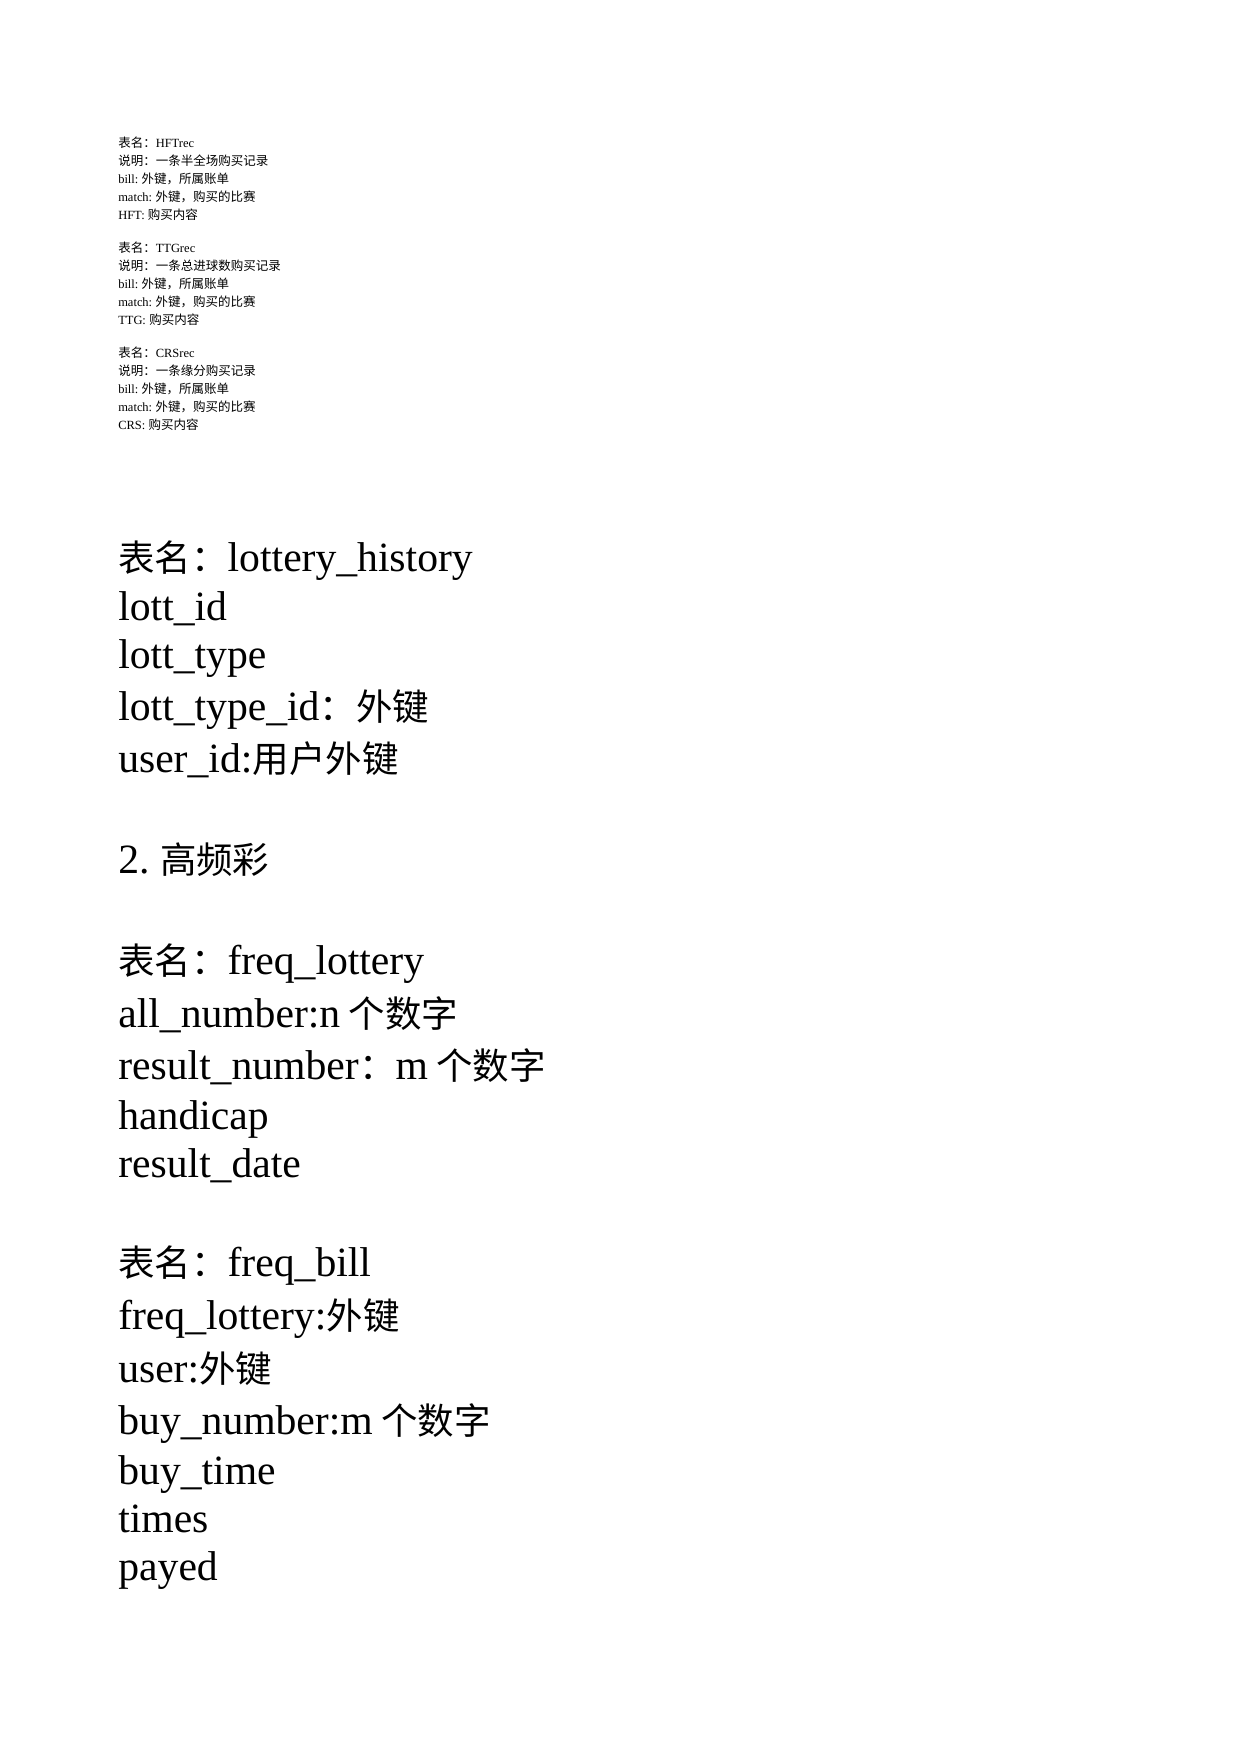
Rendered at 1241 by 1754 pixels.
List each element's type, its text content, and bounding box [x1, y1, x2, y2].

text lott_type_id：外键 [118, 678, 1122, 730]
text times [118, 1493, 1122, 1541]
text all_number:n个数字 [118, 985, 1122, 1037]
text 表名：HFTrec [118, 132, 1122, 151]
text CRS: 购买内容 [118, 415, 1122, 433]
text lott_id [118, 582, 1122, 630]
text match: 外键，购买的比赛 [118, 187, 1122, 205]
text 表名：CRSrec [118, 342, 1122, 361]
text match: 外键，购买的比赛 [118, 292, 1122, 310]
text payed [118, 1541, 1122, 1589]
text user_id:用户外键 [118, 730, 1122, 783]
text 表名：freq_bill [118, 1234, 1122, 1287]
text match: 外键，购买的比赛 [118, 397, 1122, 415]
text bill: 外键，所属账单 [118, 274, 1122, 292]
text bill: 外键，所属账单 [118, 379, 1122, 397]
text 2. 高频彩 [118, 831, 1122, 884]
text result_date [118, 1138, 1122, 1186]
text TTG: 购买内容 [118, 310, 1122, 328]
text lott_type [118, 630, 1122, 678]
text HFT: 购买内容 [118, 205, 1122, 223]
text 说明：一条总进球数购买记录 [118, 256, 1122, 274]
text result_number：m个数字 [118, 1037, 1122, 1090]
text freq_lottery:外键 [118, 1287, 1122, 1340]
text 表名：TTGrec [118, 237, 1122, 256]
text bill: 外键，所属账单 [118, 169, 1122, 187]
text 表名：freq_lottery [118, 932, 1122, 985]
text 说明：一条半全场购买记录 [118, 151, 1122, 169]
text 说明：一条缘分购买记录 [118, 361, 1122, 379]
text user:外键 [118, 1340, 1122, 1392]
text 表名：lottery_history [118, 529, 1122, 582]
text buy_time [118, 1445, 1122, 1493]
text buy_number:m个数字 [118, 1392, 1122, 1445]
text handicap [118, 1090, 1122, 1138]
